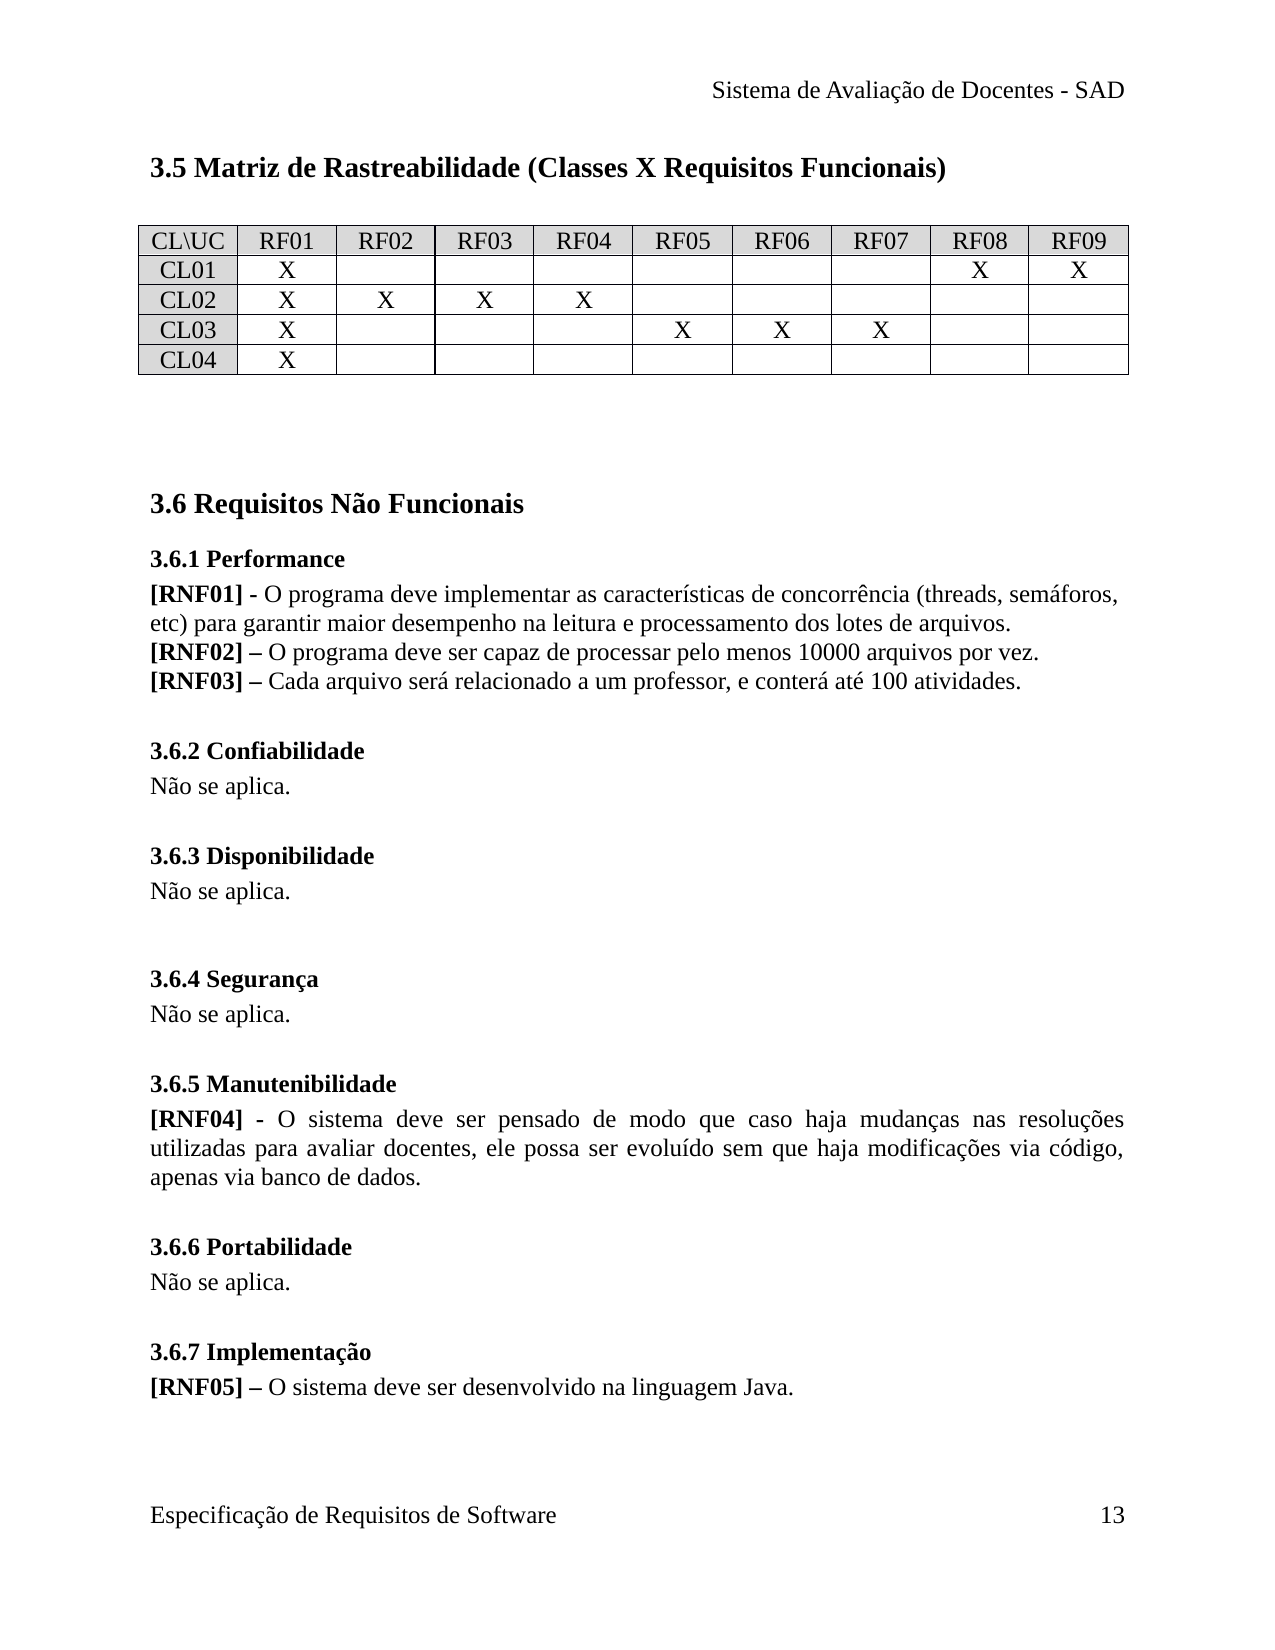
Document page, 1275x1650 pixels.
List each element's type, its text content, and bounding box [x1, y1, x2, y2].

table_cell [633, 285, 732, 314]
subtitle 3.6.2 Confiabilidade [150, 736, 1125, 764]
table_cell X [238, 315, 336, 344]
table_header RF03 [436, 226, 533, 254]
table_cell X [832, 315, 930, 344]
table_cell CL04 [139, 345, 237, 374]
text [RNF03] – Cada arquivo será relacionado a um professor, e conterá até 100 atividades. [150, 666, 1125, 694]
table_cell [832, 256, 930, 284]
subtitle 3.6.5 Manutenibilidade [150, 1069, 1125, 1098]
text [RNF02] – O programa deve ser capaz de processar pelo menos 10000 arquivos por vez. [150, 637, 1125, 666]
text Não se aplica. [150, 876, 1125, 904]
table_header RF01 [238, 226, 336, 254]
table_cell [733, 256, 831, 284]
table_header CL\UC [139, 226, 237, 254]
table_cell X [534, 285, 632, 314]
text [RNF05] – O sistema deve ser desenvolvido na linguagem Java. [150, 1372, 1125, 1401]
table_cell X [238, 345, 336, 374]
table_header RF09 [1029, 226, 1128, 254]
table_cell [832, 285, 930, 314]
table_header RF08 [931, 226, 1028, 254]
table_cell [931, 345, 1028, 374]
table_cell [733, 345, 831, 374]
table_header RF02 [337, 226, 434, 254]
table_header RF05 [633, 226, 732, 254]
subtitle 3.6.7 Implementação [150, 1337, 1125, 1366]
table_cell [337, 315, 434, 344]
table_cell [534, 345, 632, 374]
table_cell X [337, 285, 434, 314]
table_cell CL02 [139, 285, 237, 314]
text Não se aplica. [150, 771, 1125, 799]
table_cell [534, 315, 632, 344]
table_cell [931, 285, 1028, 314]
table_header RF06 [733, 226, 831, 254]
table_cell [633, 256, 732, 284]
table_cell [436, 256, 533, 284]
text [RNF04] - O sistema deve ser pensado de modo que caso haja mudanças nas resoluções utilizadas para avaliar docentes, ele possa ser evoluído sem que haja modificações via código, apenas via banco de dados. [150, 1104, 1125, 1191]
text Não se aplica. [150, 999, 1125, 1028]
table_header RF07 [832, 226, 930, 254]
table_cell [832, 345, 930, 374]
table_cell X [238, 285, 336, 314]
table_cell [436, 345, 533, 374]
table_cell [337, 345, 434, 374]
subtitle 3.6.3 Disponibilidade [150, 841, 1125, 869]
table_cell [1029, 285, 1128, 314]
table_cell X [1029, 256, 1128, 284]
table_cell X [931, 256, 1028, 284]
table_cell [534, 256, 632, 284]
table_cell X [436, 285, 533, 314]
table_cell [733, 285, 831, 314]
table_cell [1029, 315, 1128, 344]
subtitle 3.6.4 Segurança [150, 964, 1125, 993]
table_cell [1029, 345, 1128, 374]
table_cell X [633, 315, 732, 344]
subtitle 3.6.6 Portabilidade [150, 1232, 1125, 1261]
table_cell X [238, 256, 336, 284]
subtitle 3.6.1 Performance [150, 544, 1125, 573]
text [RNF01] - O programa deve implementar as características de concorrência (threads, semáforos, etc) para garantir maior desempenho na leitura e processamento dos lotes de arquivos. [150, 579, 1125, 637]
table_cell X [733, 315, 831, 344]
table_cell CL03 [139, 315, 237, 344]
table_cell [931, 315, 1028, 344]
text Não se aplica. [150, 1267, 1125, 1296]
table_cell [436, 315, 533, 344]
subtitle 3.6 Requisitos Não Funcionais [150, 486, 1125, 519]
table_cell [633, 345, 732, 374]
table_cell [337, 256, 434, 284]
table_cell CL01 [139, 256, 237, 284]
table_header RF04 [534, 226, 632, 254]
subtitle 3.5 Matriz de Rastreabilidade (Classes X Requisitos Funcionais) [150, 150, 1125, 183]
